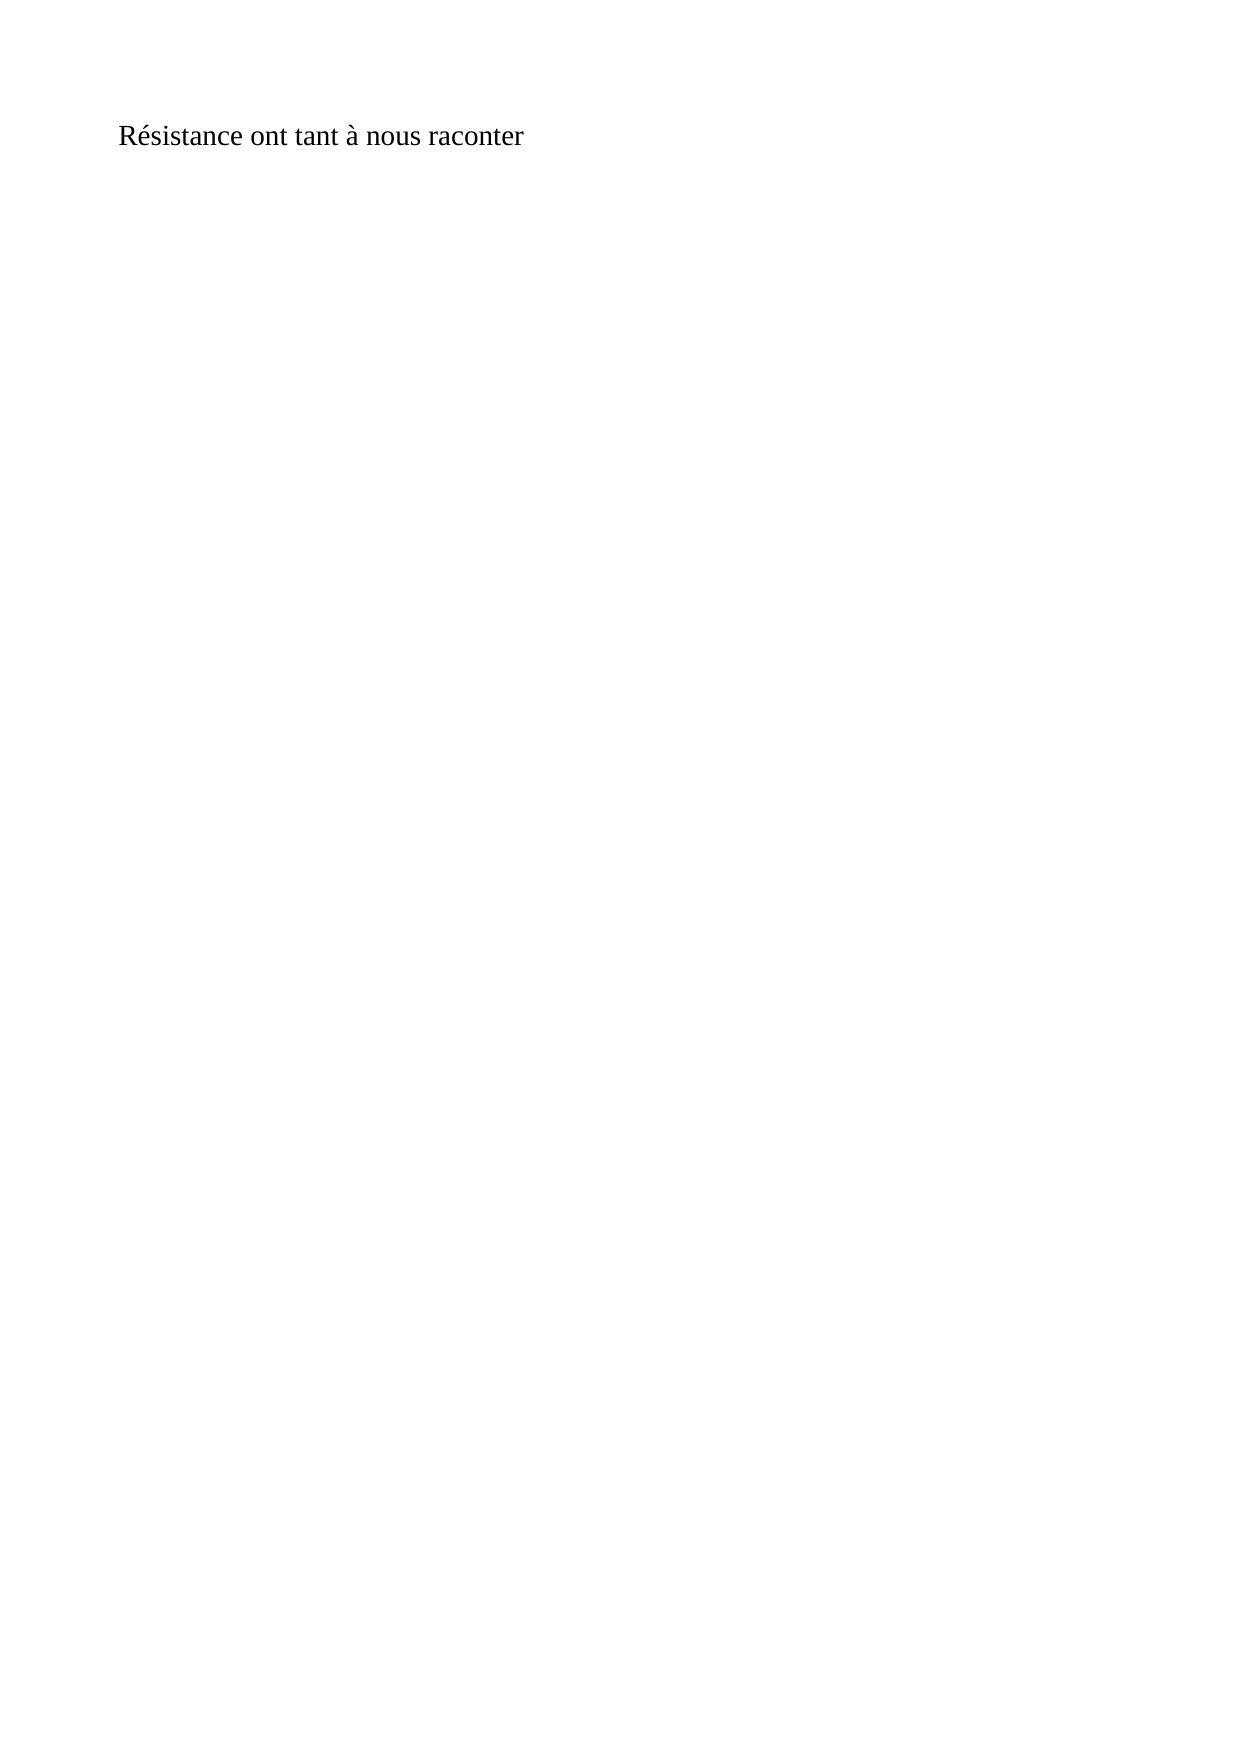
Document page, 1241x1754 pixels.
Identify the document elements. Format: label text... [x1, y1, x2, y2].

text Résistance ont tant à nous raconter [118, 118, 1122, 152]
